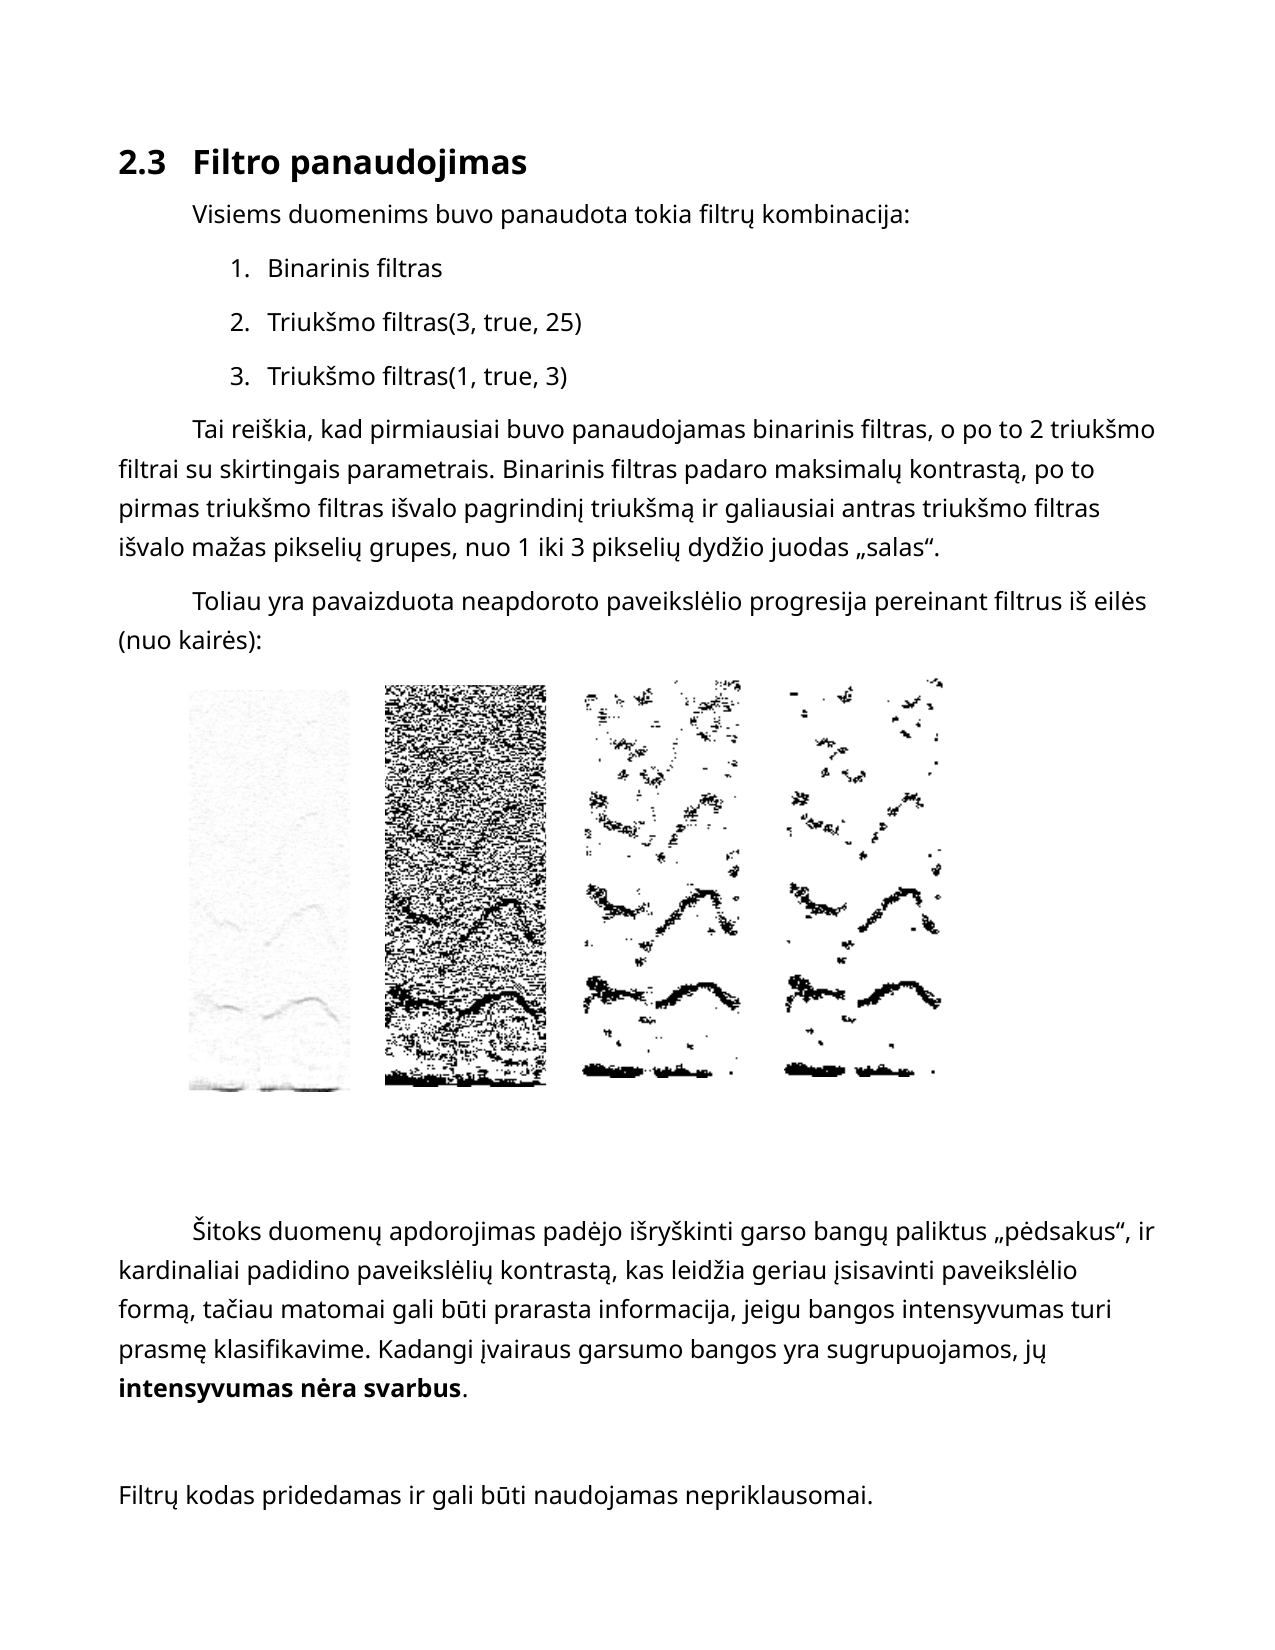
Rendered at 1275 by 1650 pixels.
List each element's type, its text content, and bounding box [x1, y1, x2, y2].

list Triukšmo filtras(3, true, 25) [229, 305, 1157, 339]
text Filtrų kodas pridedamas ir gali būti naudojamas nepriklausomai. [118, 1478, 1157, 1512]
list Triukšmo filtras(1, true, 3) [229, 358, 1157, 392]
text Tai reiškia, kad pirmiausiai buvo panaudojamas binarinis filtras, o po to 2 triukšmo filtrai su skirtingais parametrais. Binarinis filtras padaro maksimalų kontrastą, po to pirmas triukšmo filtras išvalo pagrindinį triukšmą ir galiausiai antras triukšmo filtras išvalo mažas pikselių grupes, nuo 1 iki 3 pikselių dydžio juodas „salas“. [118, 412, 1157, 564]
picture [188, 690, 350, 1092]
subtitle Filtro panaudojimas [118, 139, 1157, 185]
text Toliau yra pavaizduota neapdoroto paveikslėlio progresija pereinant filtrus iš eilės (nuo kairės): [118, 583, 1157, 657]
text Šitoks duomenų apdorojimas padėjo išryškinti garso bangų paliktus „pėdsakus“, ir kardinaliai padidino paveikslėlių kontrastą, kas leidžia geriau įsisavinti paveikslėlio formą, tačiau matomai gali būti prarasta informacija, jeigu bangos intensyvumas turi prasmę klasifikavime. Kadangi įvairaus garsumo bangos yra sugrupuojamos, jų intensyvumas nėra svarbus. [118, 1214, 1157, 1404]
picture [385, 685, 547, 1087]
list Binarinis filtras [229, 251, 1157, 285]
picture [582, 676, 743, 1078]
picture [784, 674, 945, 1077]
text Visiems duomenims buvo panaudota tokia filtrų kombinacija: [118, 197, 1157, 231]
